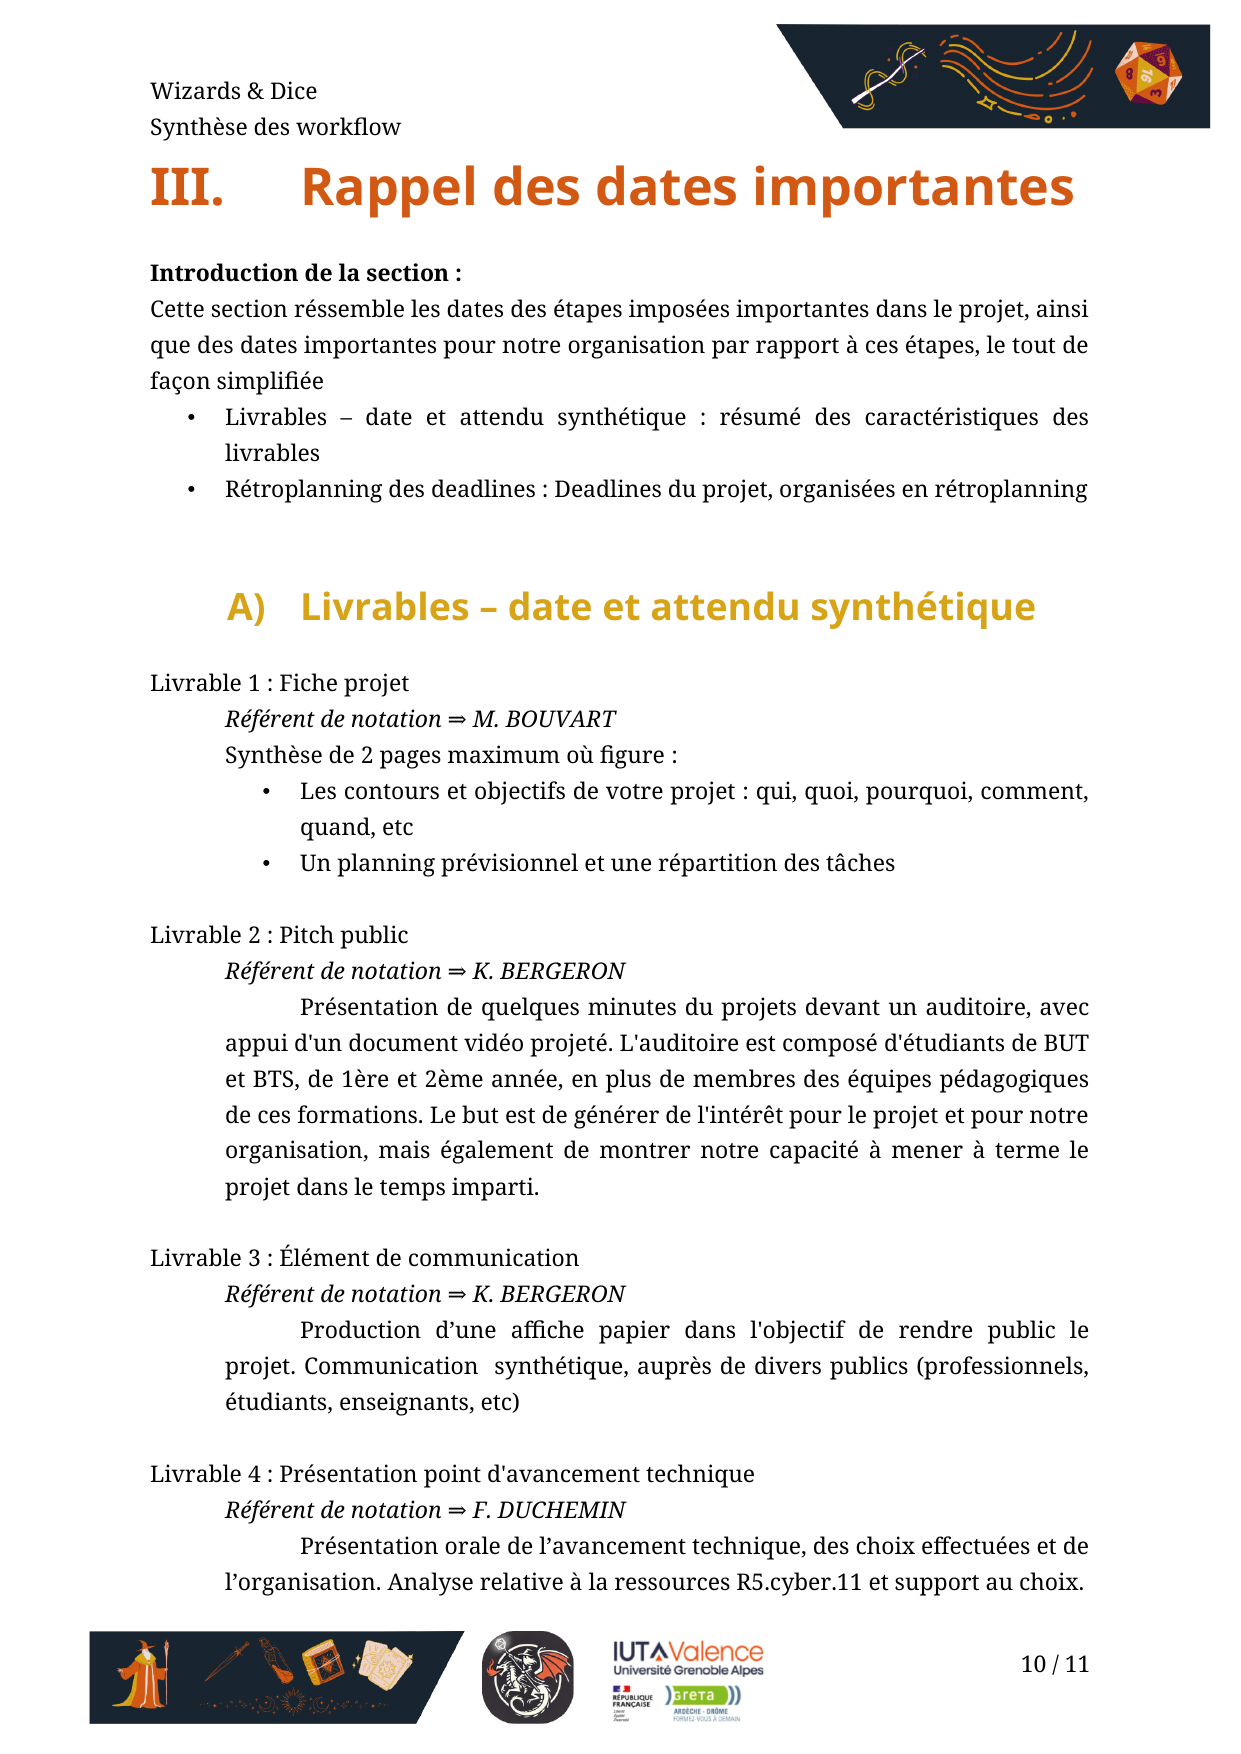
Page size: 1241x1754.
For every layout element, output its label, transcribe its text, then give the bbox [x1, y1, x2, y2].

text Présentation orale de l’avancement technique, des choix effectuées et de l’organisation. Analyse relative à la ressources R5.cyber.11 et support au choix. [225, 1530, 1090, 1597]
text Référent de notation ⇒ K. BERGERON [225, 1278, 1090, 1309]
text Référent de notation ⇒ K. BERGERON [225, 955, 1090, 986]
text Cette section réssemble les dates des étapes imposées importantes dans le projet, ainsi que des dates importantes pour notre organisation par rapport à ces étapes, le tout de façon simplifiée [150, 293, 1090, 396]
subtitle Rappel des dates importantes [150, 150, 1090, 221]
list Livrables – date et attendu synthétique : résumé des caractéristiques des livrables [187, 401, 1090, 468]
text Livrable 2 : Pitch public [150, 919, 1090, 950]
text Présentation de quelques minutes du projets devant un auditoire, avec appui d'un document vidéo projeté. L'auditoire est composé d'étudiants de BUT et BTS, de 1ère et 2ème année, en plus de membres des équipes pédagogiques de ces formations. Le but est de générer de l'intérêt pour le projet et pour notre organisation, mais également de montrer notre capacité à mener à terme le projet dans le temps imparti. [225, 991, 1090, 1202]
picture [81, 1620, 788, 1733]
list Rétroplanning des deadlines : Deadlines du projet, organisées en rétroplanning [187, 472, 1090, 504]
text Production d’une affiche papier dans l'objectif de rendre public le projet. Communication synthétique, auprès de divers publics (professionnels, étudiants, enseignants, etc) [225, 1314, 1090, 1417]
text Livrable 1 : Fiche projet [150, 667, 1090, 698]
text Synthèse de 2 pages maximum où figure : [225, 739, 1090, 770]
list Les contours et objectifs de votre projet : qui, quoi, pourquoi, comment, quand, etc [262, 775, 1090, 842]
subtitle Livrables – date et attendu synthétique [227, 580, 1090, 631]
list Un planning prévisionnel et une répartition des tâches [262, 847, 1090, 878]
text Livrable 3 : Élément de communication [150, 1242, 1090, 1273]
text Livrable 4 : Présentation point d'avancement technique [150, 1458, 1090, 1489]
text Introduction de la section : [150, 257, 1090, 288]
text Référent de notation ⇒ F. DUCHEMIN [225, 1494, 1090, 1525]
text Référent de notation ⇒ M. BOUVART [225, 703, 1090, 734]
picture [771, 21, 1218, 131]
